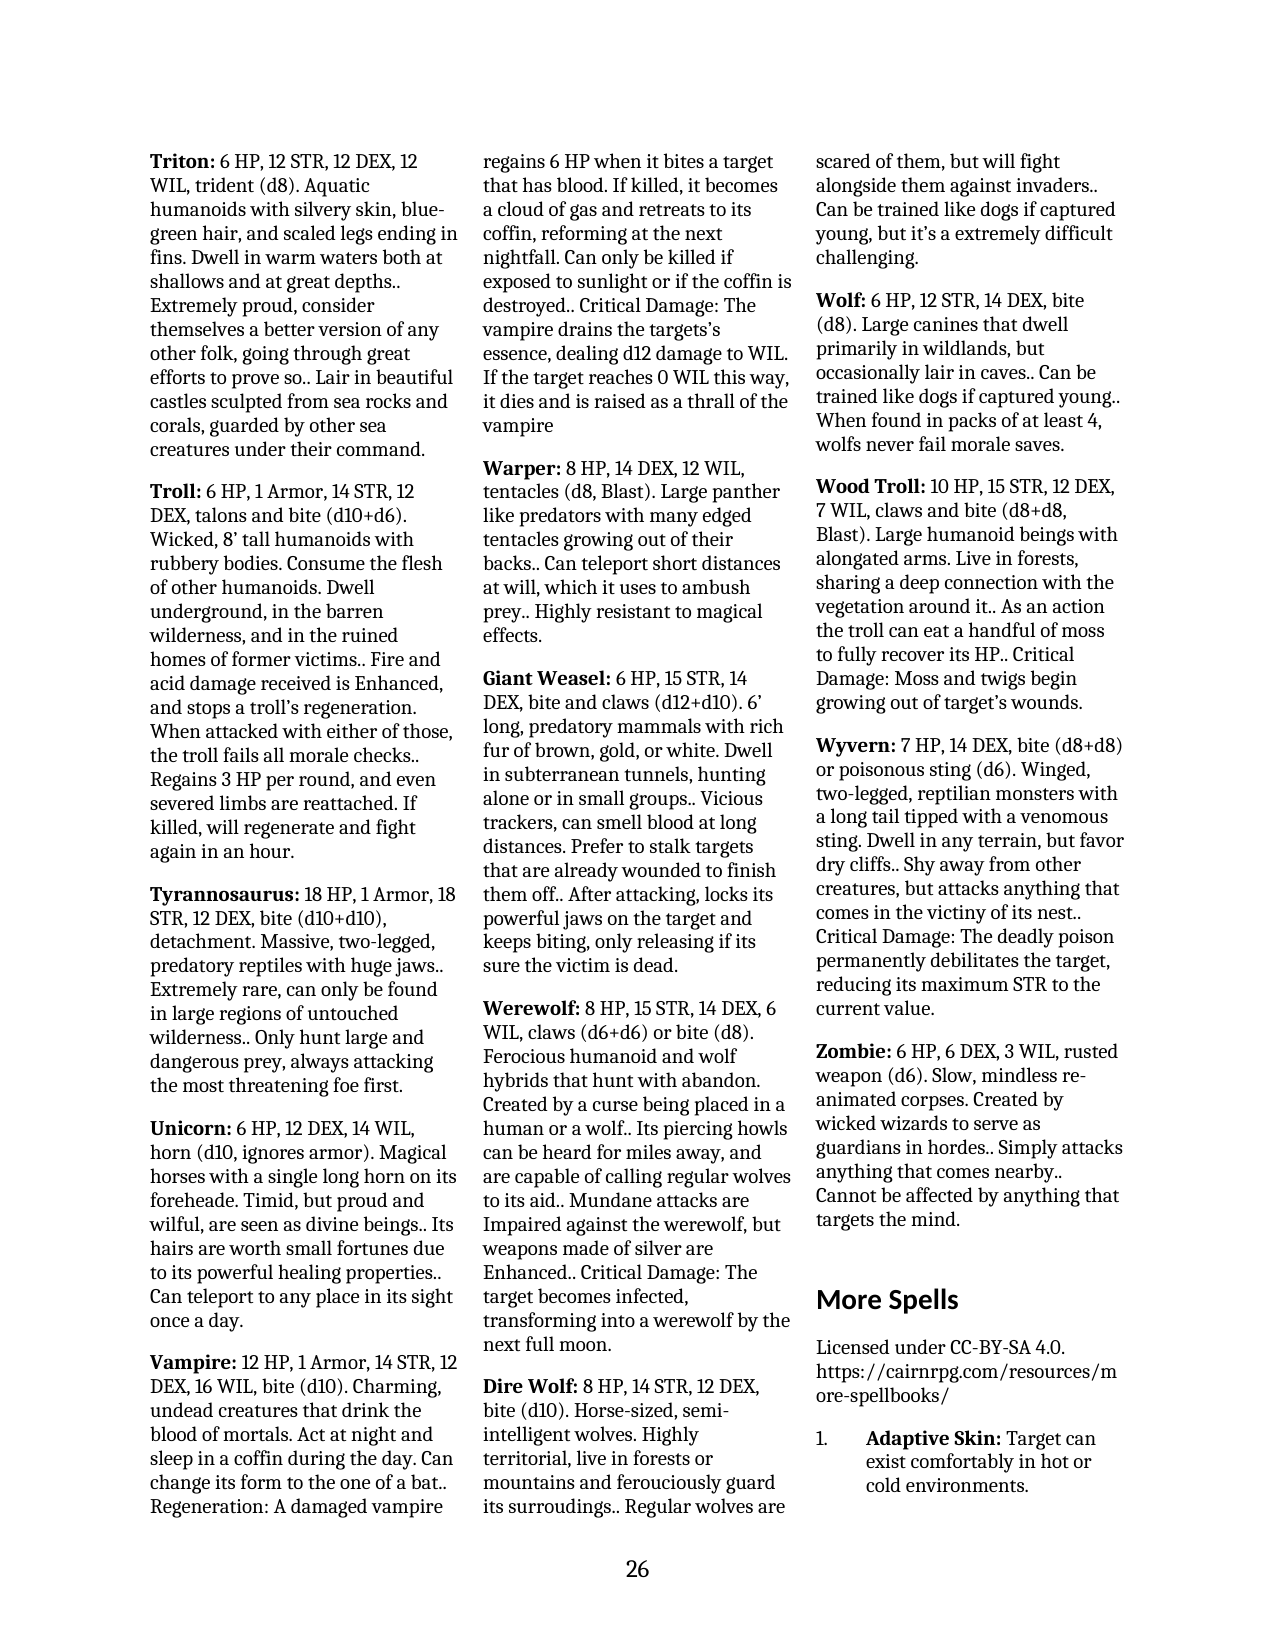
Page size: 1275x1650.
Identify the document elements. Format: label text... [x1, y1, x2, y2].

text Tyrannosaurus: 18 HP, 1 Armor, 18 STR, 12 DEX, bite (d10+d10), detachment. Massive, two-legged, predatory reptiles with huge jaws.. Extremely rare, can only be found in large regions of untouched wilderness.. Only hunt large and dangerous prey, always attacking the most threatening foe first. [150, 882, 459, 1098]
subtitle More Spells [816, 1281, 1125, 1317]
text Wolf: 6 HP, 12 STR, 14 DEX, bite (d8). Large canines that dwell primarily in wildlands, but occasionally lair in caves.. Can be trained like dogs if captured young.. When found in packs of at least 4, wolfs never fail morale saves. [816, 288, 1125, 456]
text Wood Troll: 10 HP, 15 STR, 12 DEX, 7 WIL, claws and bite (d8+d8, Blast). Large humanoid beings with alongated arms. Live in forests, sharing a deep connection with the vegetation around it.. As an action the troll can eat a handful of moss to fully recover its HP.. Critical Damage: Moss and twigs begin growing out of target’s wounds. [816, 475, 1125, 714]
text regains 6 HP when it bites a target that has blood. If killed, it becomes a cloud of gas and retreats to its coffin, reforming at the next nightfall. Can only be killed if exposed to sunlight or if the coffin is destroyed.. Critical Damage: The vampire drains the targets’s essence, dealing d12 damage to WIL. If the target reaches 0 WIL this way, it dies and is raised as a thrall of the vampire [483, 150, 792, 437]
text Vampire: 12 HP, 1 Armor, 14 STR, 12 DEX, 16 WIL, bite (d10). Charming, undead creatures that drink the blood of mortals. Act at night and sleep in a coffin during the day. Can change its form to the one of a bat.. Regeneration: A damaged vampire [150, 1351, 459, 1519]
text Dire Wolf: 8 HP, 14 STR, 12 DEX, bite (d10). Horse-sized, semi-intelligent wolves. Highly territorial, live in forests or mountains and ferouciously guard its surroudings.. Regular wolves are [483, 1375, 792, 1519]
text Warper: 8 HP, 14 DEX, 12 WIL, tentacles (d8, Blast). Large panther like predators with many edged tentacles growing out of their backs.. Can teleport short distances at will, which it uses to ambush prey.. Highly resistant to magical effects. [483, 456, 792, 648]
text Triton: 6 HP, 12 STR, 12 DEX, 12 WIL, trident (d8). Aquatic humanoids with silvery skin, blue-green hair, and scaled legs ending in fins. Dwell in warm waters both at shallows and at great depths.. Extremely proud, consider themselves a better version of any other folk, going through great efforts to prove so.. Lair in beautiful castles sculpted from sea rocks and corals, guarded by other sea creatures under their command. [150, 150, 459, 461]
text Zombie: 6 HP, 6 DEX, 3 WIL, rusted weapon (d6). Slow, mindless re-animated corpses. Created by wicked wizards to serve as guardians in hordes.. Simply attacks anything that comes nearby.. Cannot be affected by anything that targets the mind. [816, 1039, 1125, 1231]
text scared of them, but will fight alongside them against invaders.. Can be trained like dogs if captured young, but it’s a extremely difficult challenging. [816, 150, 1125, 270]
text Wyvern: 7 HP, 14 DEX, bite (d8+d8) or poisonous sting (d6). Winged, two-legged, reptilian monsters with a long tail tipped with a venomous sting. Dwell in any terrain, but favor dry cliffs.. Shy away from other creatures, but attacks anything that comes in the victiny of its nest.. Critical Damage: The deadly poison permanently debilitates the target, reducing its maximum STR to the current value. [816, 733, 1125, 1021]
list Adaptive Skin: Target can exist comfortably in hot or cold environments. [816, 1426, 1125, 1498]
text Licensed under CC-BY-SA 4.0. https://cairnrpg.com/resources/more-spellbooks/ [816, 1336, 1125, 1407]
text Troll: 6 HP, 1 Armor, 14 STR, 12 DEX, talons and bite (d10+d6). Wicked, 8’ tall humanoids with rubbery bodies. Consume the flesh of other humanoids. Dwell underground, in the barren wilderness, and in the ruined homes of former victims.. Fire and acid damage received is Enhanced, and stops a troll’s regeneration. When attacked with either of those, the troll fails all morale checks.. Regains 3 HP per round, and even severed limbs are reattached. If killed, will regenerate and fight again in an hour. [150, 480, 459, 863]
text Unicorn: 6 HP, 12 DEX, 14 WIL, horn (d10, ignores armor). Magical horses with a single long horn on its foreheade. Timid, but proud and wilful, are seen as divine beings.. Its hairs are worth small fortunes due to its powerful healing properties.. Can teleport to any place in its sight once a day. [150, 1117, 459, 1332]
text Giant Weasel: 6 HP, 15 STR, 14 DEX, bite and claws (d12+d10). 6’ long, predatory mammals with rich fur of brown, gold, or white. Dwell in subterranean tunnels, hunting alone or in small groups.. Vicious trackers, can smell blood at long distances. Prefer to stalk targets that are already wounded to finish them off.. After attacking, locks its powerful jaws on the target and keeps biting, only releasing if its sure the victim is dead. [483, 667, 792, 978]
text Werewolf: 8 HP, 15 STR, 14 DEX, 6 WIL, claws (d6+d6) or bite (d8). Ferocious humanoid and wolf hybrids that hunt with abandon. Created by a curse being placed in a human or a wolf.. Its piercing howls can be heard for miles away, and are capable of calling regular wolves to its aid.. Mundane attacks are Impaired against the werewolf, but weapons made of silver are Enhanced.. Critical Damage: The target becomes infected, transforming into a werewolf by the next full moon. [483, 997, 792, 1356]
